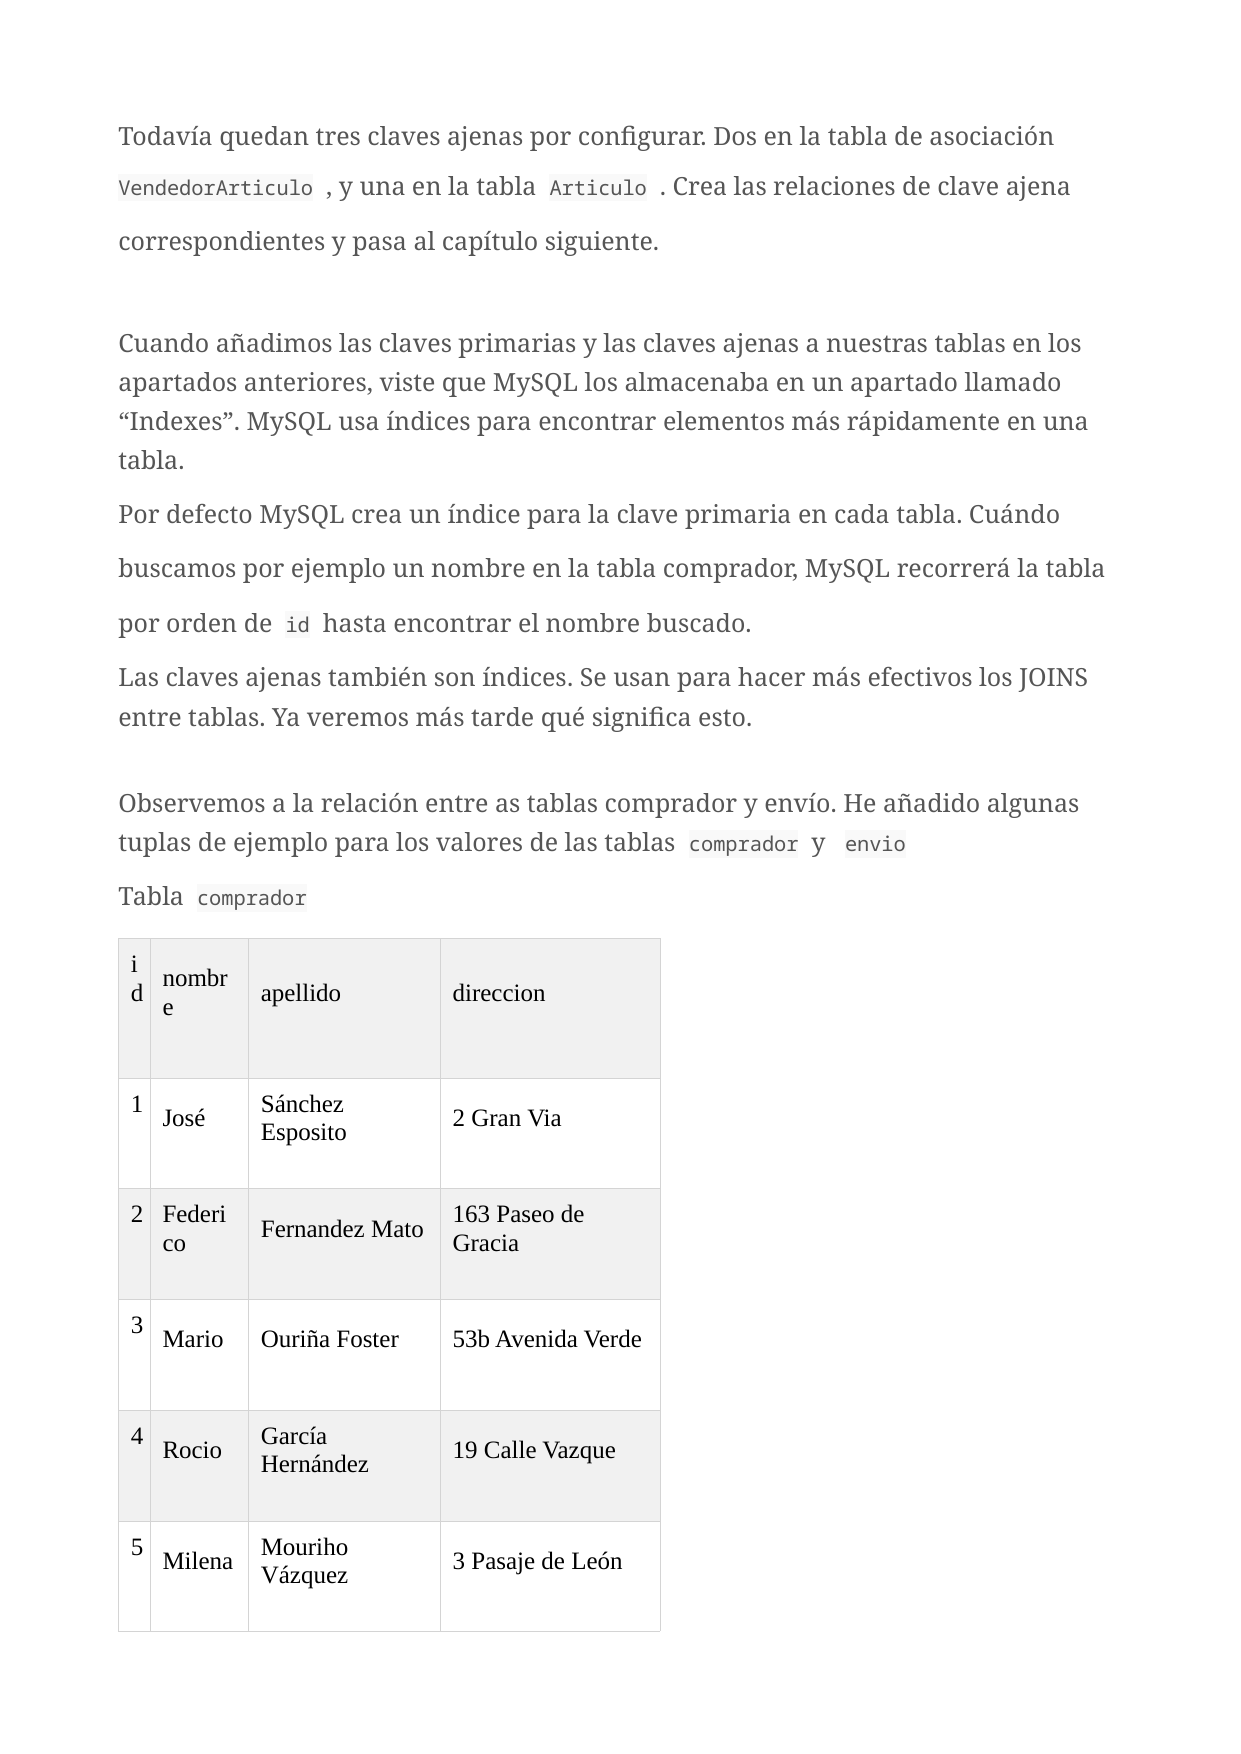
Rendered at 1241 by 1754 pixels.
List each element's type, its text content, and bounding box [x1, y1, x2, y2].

text Las claves ajenas también son índices. Se usan para hacer más efectivos los JOINS entre tablas. Ya veremos más tarde qué significa esto. [118, 660, 1122, 733]
table_cell Fernandez Mato [249, 1189, 440, 1299]
table_cell 5 [119, 1522, 150, 1631]
table_header nombre [151, 939, 248, 1078]
table_header apellido [249, 939, 440, 1078]
text Por defecto MySQL crea un índice para la clave primaria en cada tabla. Cuándo buscamos por ejemplo un nombre en la tabla comprador, MySQL recorrerá la tabla por orden de id hasta encontrar el nombre buscado. [118, 497, 1122, 639]
table_cell 2 [119, 1189, 150, 1299]
text Todavía quedan tres claves ajenas por configurar. Dos en la tabla de asociación VendedorArticulo , y una en la tabla Articulo . Crea las relaciones de clave ajena correspondientes y pasa al capítulo siguiente. [118, 118, 1122, 257]
table_cell Mario [151, 1300, 248, 1410]
table_cell 19 Calle Vazque [441, 1411, 660, 1521]
text Tabla comprador [118, 879, 1122, 913]
table_cell 2 Gran Via [441, 1079, 660, 1188]
table_cell 1 [119, 1079, 150, 1188]
table_header id [119, 939, 150, 1078]
table_cell Milena [151, 1522, 248, 1631]
table_cell Mouriho Vázquez [249, 1522, 440, 1631]
text Cuando añadimos las claves primarias y las claves ajenas a nuestras tablas en los apartados anteriores, viste que MySQL los almacenaba en un apartado llamado “Indexes”. MySQL usa índices para encontrar elementos más rápidamente en una tabla. [118, 325, 1122, 477]
table_header direccion [441, 939, 660, 1078]
table_cell García Hernández [249, 1411, 440, 1521]
table_cell 3 Pasaje de León [441, 1522, 660, 1631]
table_cell José [151, 1079, 248, 1188]
table_cell 53b Avenida Verde [441, 1300, 660, 1410]
table_cell Rocio [151, 1411, 248, 1521]
table_cell Federico [151, 1189, 248, 1299]
text Observemos a la relación entre as tablas comprador y envío. He añadido algunas tuplas de ejemplo para los valores de las tablas comprador y envio [118, 786, 1122, 859]
table_cell Ouriña Foster [249, 1300, 440, 1410]
table_cell 163 Paseo de Gracia [441, 1189, 660, 1299]
table_cell 3 [119, 1300, 150, 1410]
table_cell Sánchez Esposito [249, 1079, 440, 1188]
table_cell 4 [119, 1411, 150, 1521]
